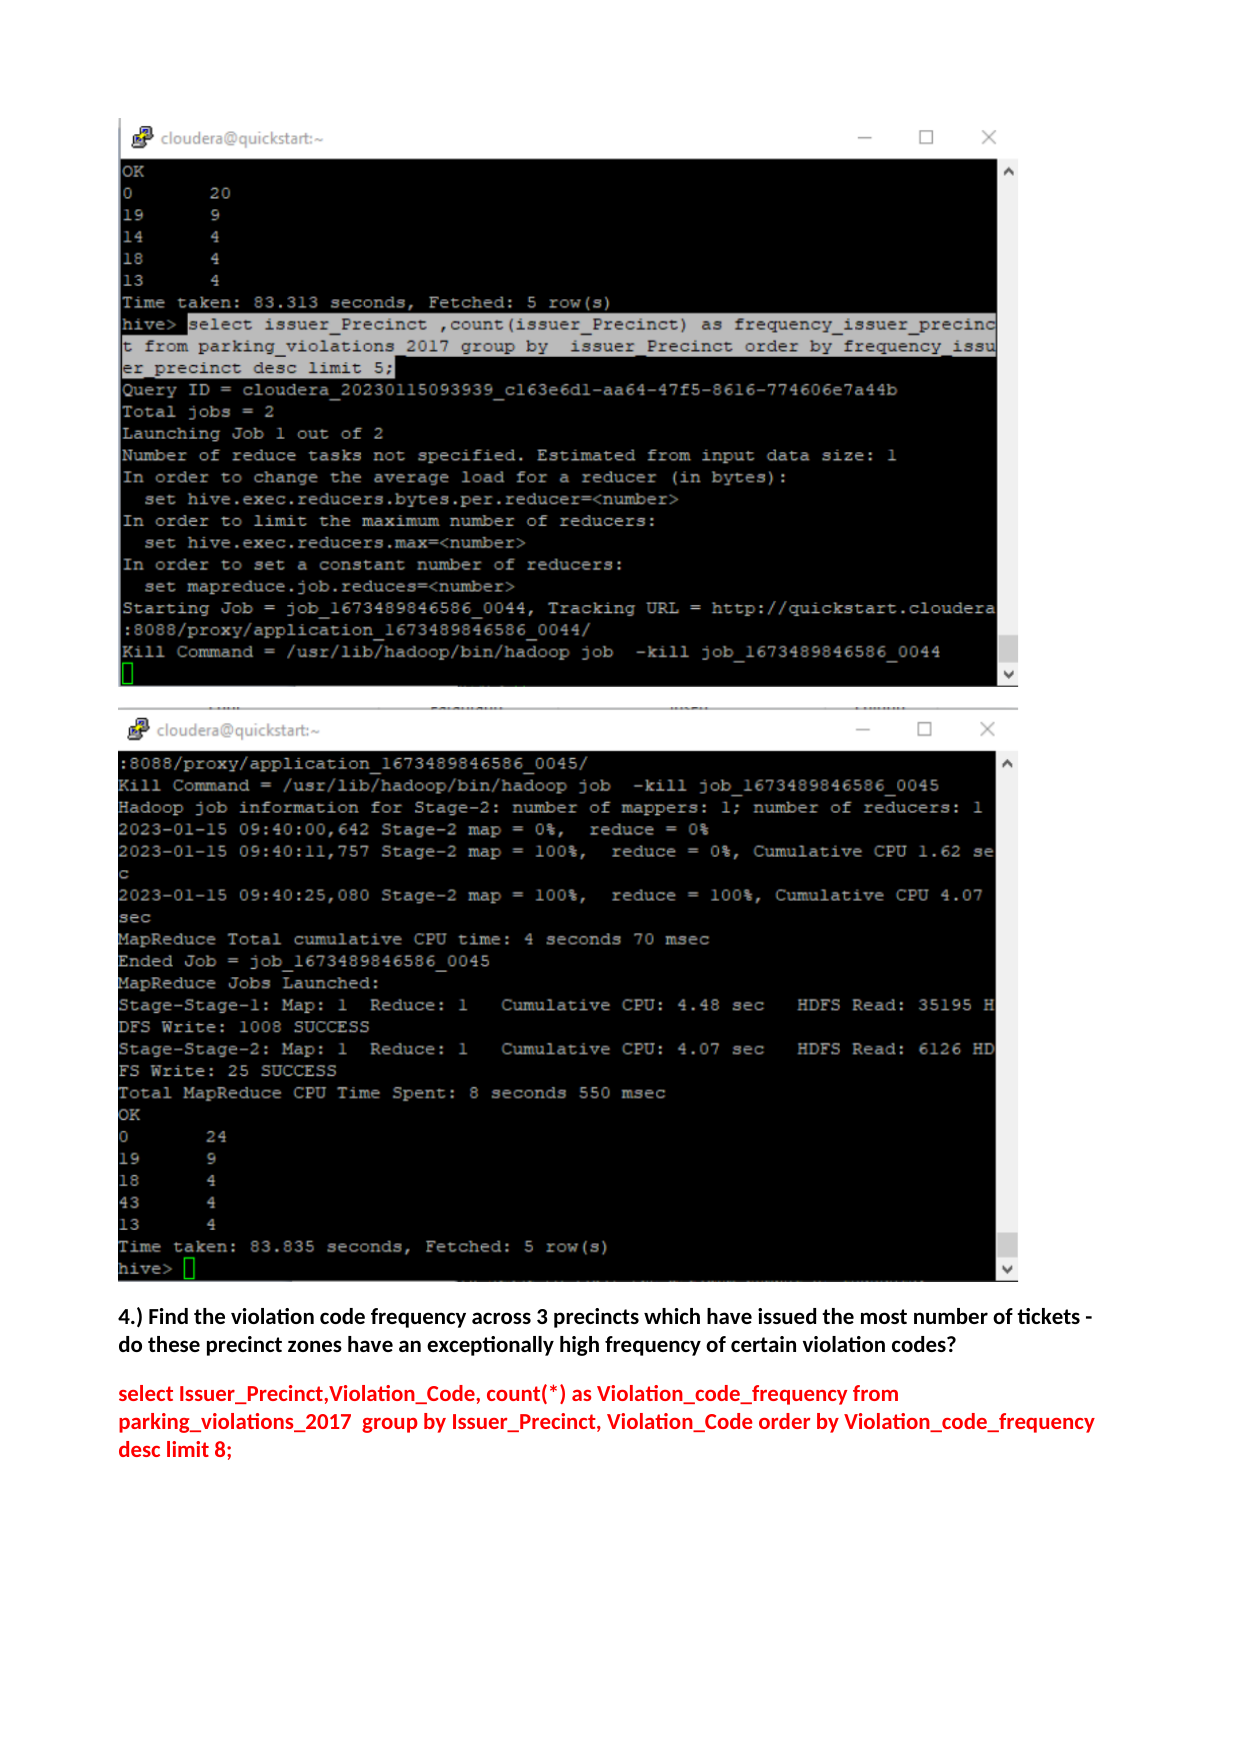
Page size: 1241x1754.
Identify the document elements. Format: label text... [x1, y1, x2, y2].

text 4.) Find the violation code frequency across 3 precincts which have issued the most number of tickets - do these precinct zones have an exceptionally high frequency of certain violation codes? [118, 1302, 1122, 1358]
text select Issuer_Precinct,Violation_Code, count(*) as Violation_code_frequency from parking_violations_2017 group by Issuer_Precinct, Violation_Code order by Violation_code_frequency desc limit 8; [118, 1379, 1122, 1463]
